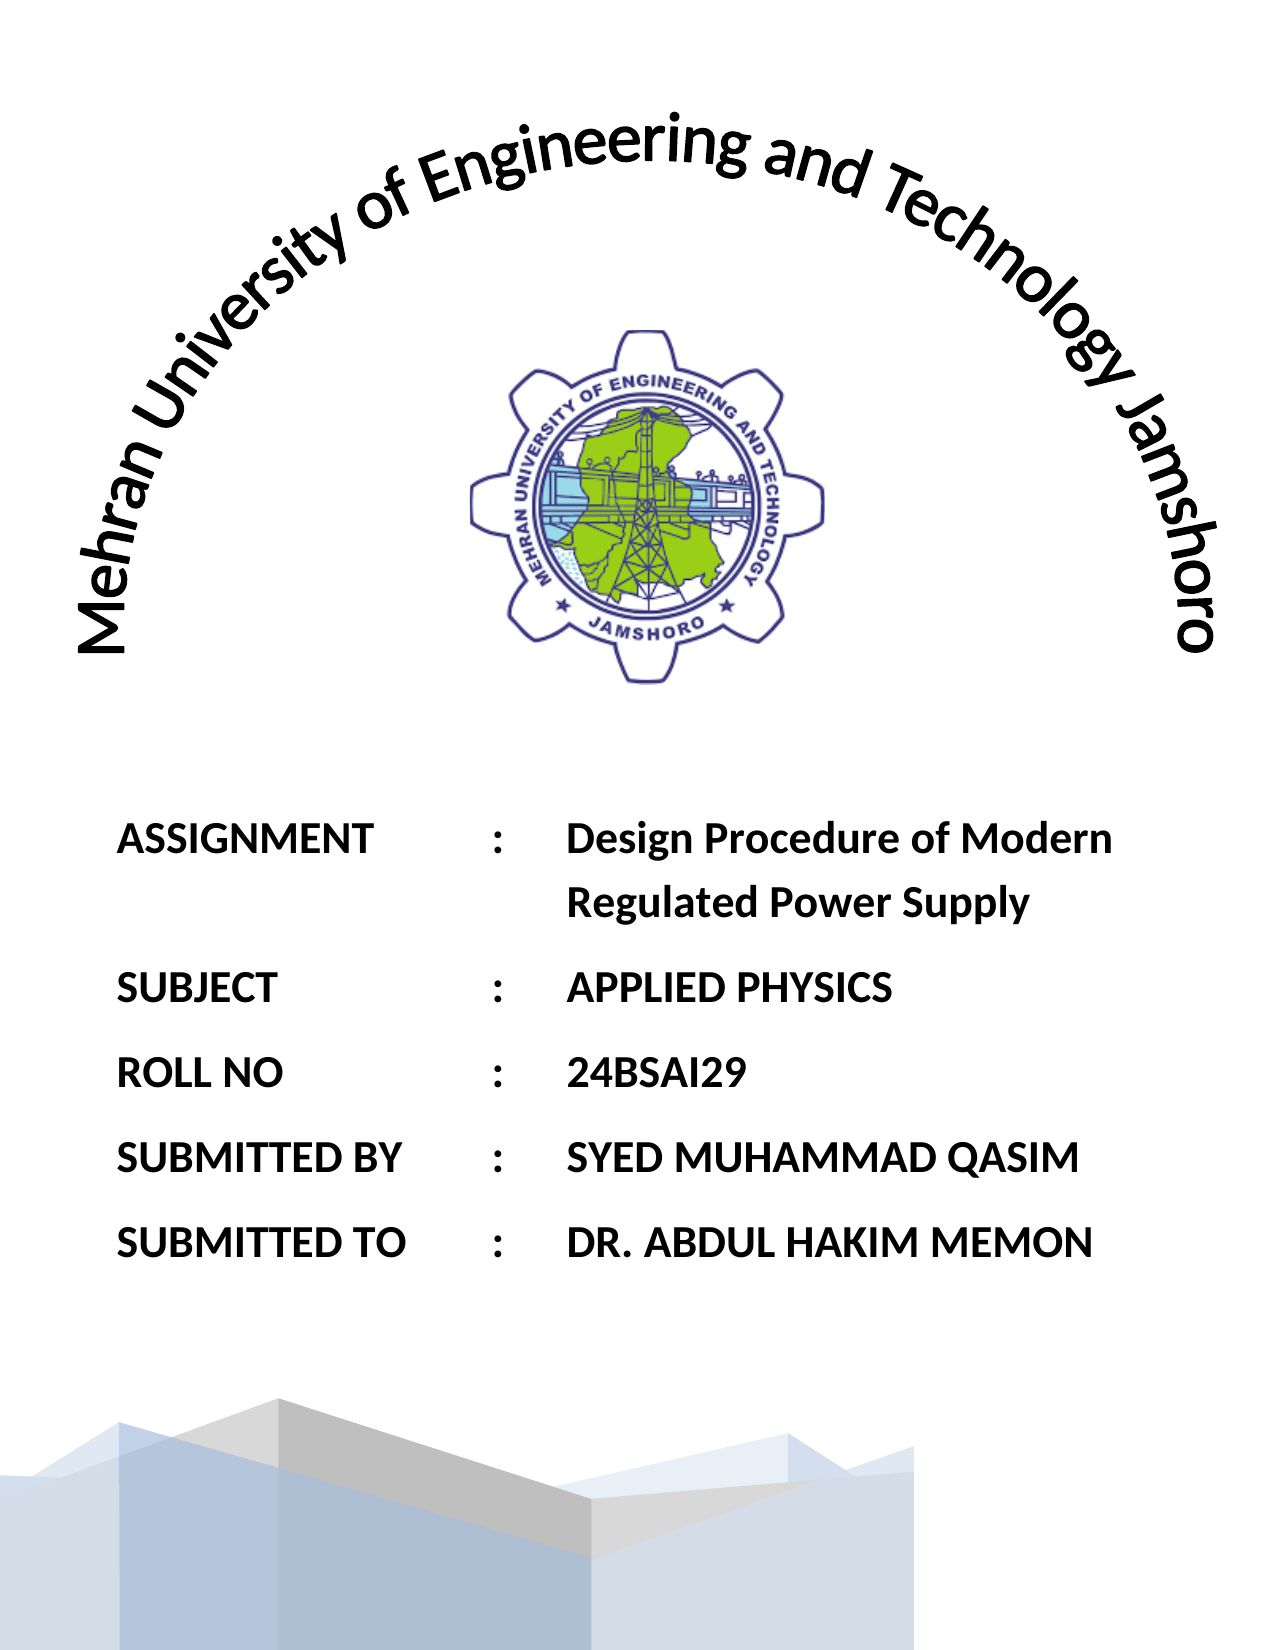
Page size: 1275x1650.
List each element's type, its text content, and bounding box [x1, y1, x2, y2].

picture [469, 330, 825, 685]
text SUBJECT : APPLIED PHYSICS [116, 958, 1260, 1014]
text ROLL NO : 24BSAI29 [116, 1043, 1260, 1099]
text SUBMITTED BY : SYED MUHAMMAD QASIM [116, 1128, 1260, 1184]
text SUBMITTED TO : DR. ABDUL HAKIM MEMON [116, 1213, 1260, 1269]
text ASSIGNMENT : Design Procedure of Modern Regulated Power Supply [116, 808, 1260, 929]
